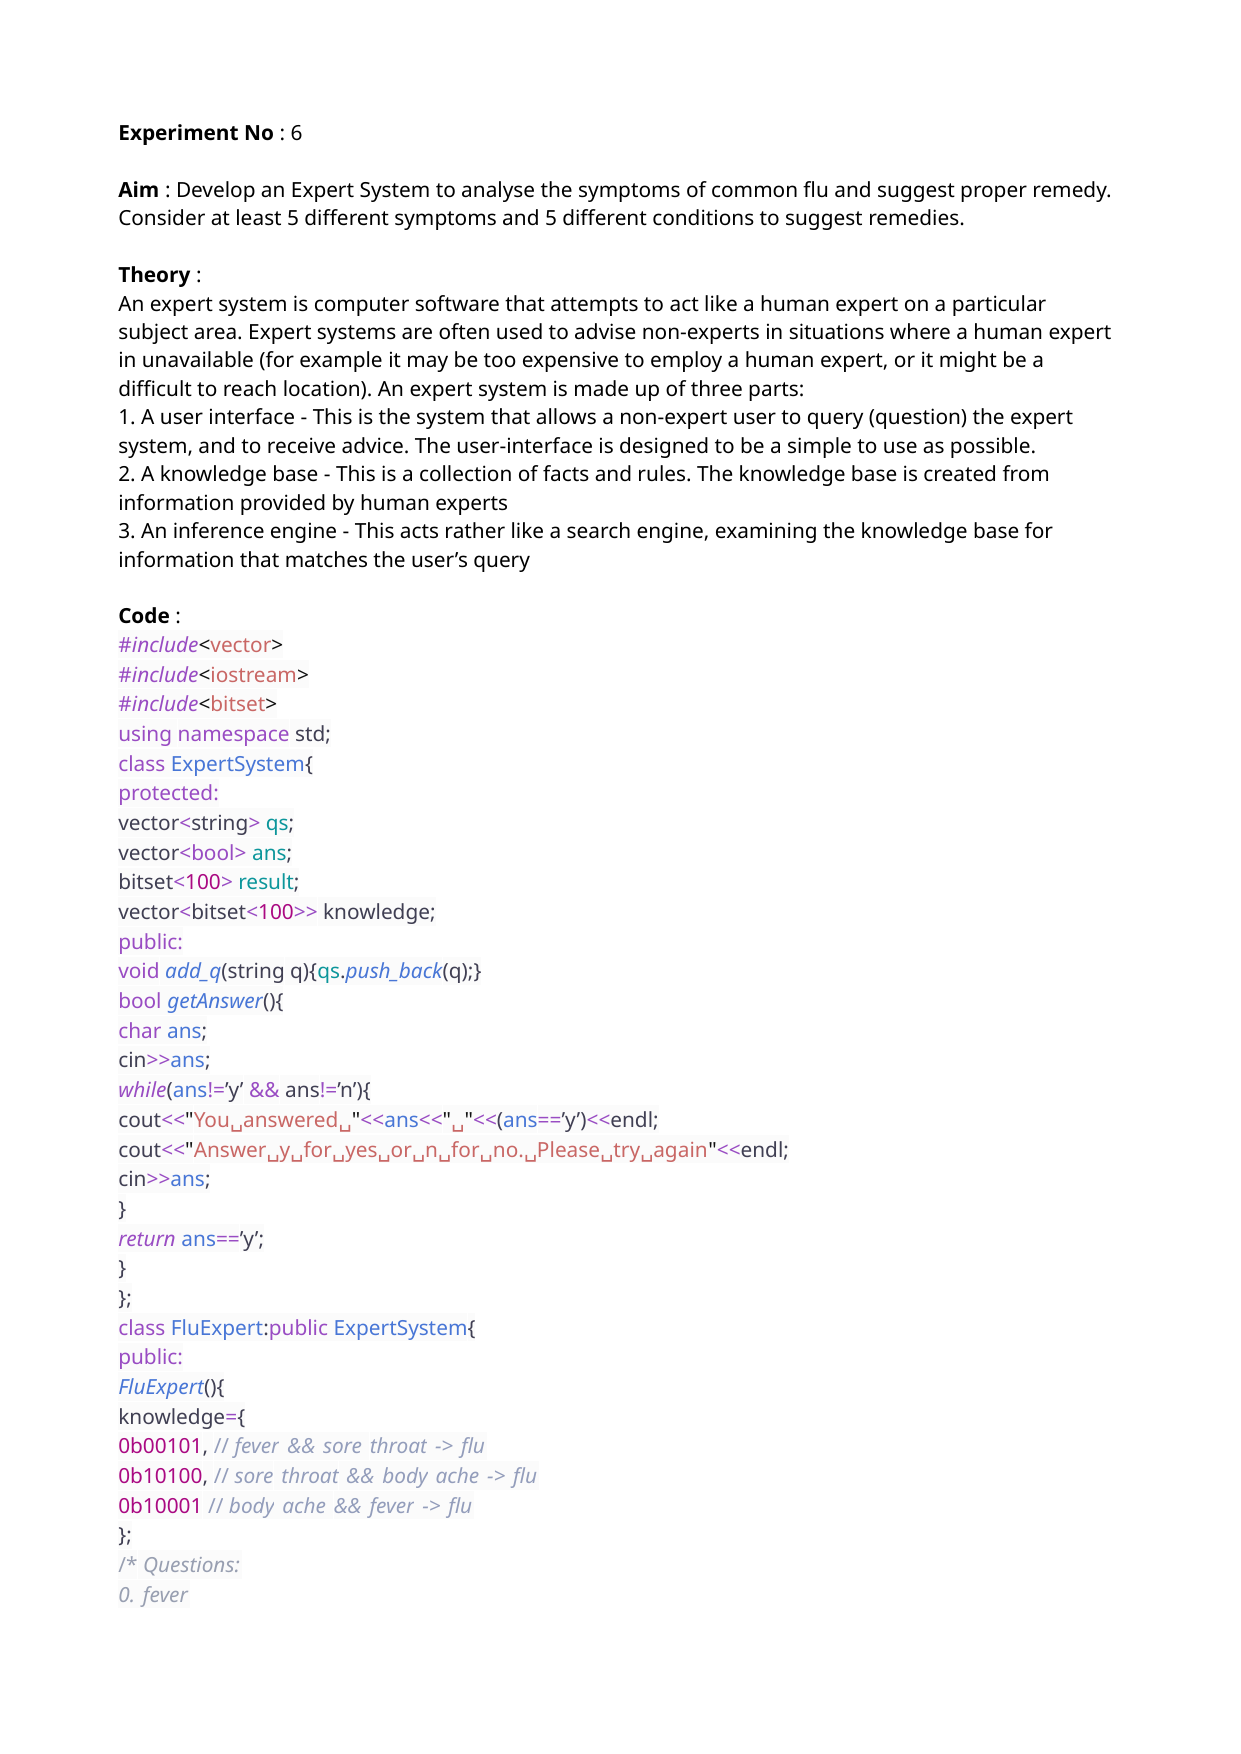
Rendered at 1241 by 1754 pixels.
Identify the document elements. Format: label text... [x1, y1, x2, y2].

text #include<vector> [118, 630, 1122, 658]
text cout<<"Answer␣y␣for␣yes␣or␣n␣for␣no.␣Please␣try␣again"<<endl; [118, 1133, 1122, 1163]
text public: [118, 926, 1122, 955]
text Theory : [118, 260, 1122, 289]
text char ans; [118, 1015, 1122, 1044]
text Code : [118, 602, 1122, 630]
text Experiment No : 6 [118, 118, 1122, 147]
text cin>>ans; [118, 1163, 1122, 1193]
text 1. A user interface - This is the system that allows a non-expert user to query (question) the expert system, and to receive advice. The user-interface is designed to be a simple to use as possible. [118, 402, 1122, 459]
text class FluExpert:public ExpertSystem{ [118, 1312, 1122, 1341]
text vector<bool> ans; [118, 837, 1122, 866]
text while(ans!=’y’ && ans!=’n’){ [118, 1074, 1122, 1104]
text 0. fever [118, 1579, 1122, 1608]
text cin>>ans; [118, 1044, 1122, 1074]
text vector<bitset<100>> knowledge; [118, 896, 1122, 926]
text 0b10100, // sore throat && body ache -> flu [118, 1460, 1122, 1490]
text 2. A knowledge base - This is a collection of facts and rules. The knowledge base is created from information provided by human experts [118, 459, 1122, 516]
text } [118, 1252, 1122, 1282]
text void add_q(string q){qs.push_back(q);} [118, 955, 1122, 985]
text }; [118, 1519, 1122, 1549]
text bool getAnswer(){ [118, 985, 1122, 1015]
text #include<bitset> [118, 688, 1122, 718]
text public: [118, 1341, 1122, 1371]
text 0b00101, // fever && sore throat -> flu [118, 1430, 1122, 1460]
text /* Questions: [118, 1549, 1122, 1579]
text protected: [118, 777, 1122, 807]
text cout<<"You␣answered␣"<<ans<<"␣"<<(ans==’y’)<<endl; [118, 1104, 1122, 1133]
text bitset<100> result; [118, 866, 1122, 896]
text knowledge={ [118, 1401, 1122, 1430]
text An expert system is computer software that attempts to act like a human expert on a particular subject area. Expert systems are often used to advise non-experts in situations where a human expert in unavailable (for example it may be too expensive to employ a human expert, or it might be a difficult to reach location). An expert system is made up of three parts: [118, 289, 1122, 402]
text return ans==’y’; [118, 1222, 1122, 1252]
text 0b10001 // body ache && fever -> flu [118, 1490, 1122, 1519]
text vector<string> qs; [118, 807, 1122, 837]
text FluExpert(){ [118, 1371, 1122, 1401]
text } [118, 1193, 1122, 1222]
text }; [118, 1282, 1122, 1312]
text 3. An inference engine - This acts rather like a search engine, examining the knowledge base for information that matches the user’s query [118, 516, 1122, 573]
text using namespace std; [118, 718, 1122, 747]
text Aim : Develop an Expert System to analyse the symptoms of common flu and suggest proper remedy. Consider at least 5 different symptoms and 5 different conditions to suggest remedies. [118, 175, 1122, 232]
text #include<iostream> [118, 658, 1122, 688]
text class ExpertSystem{ [118, 747, 1122, 777]
